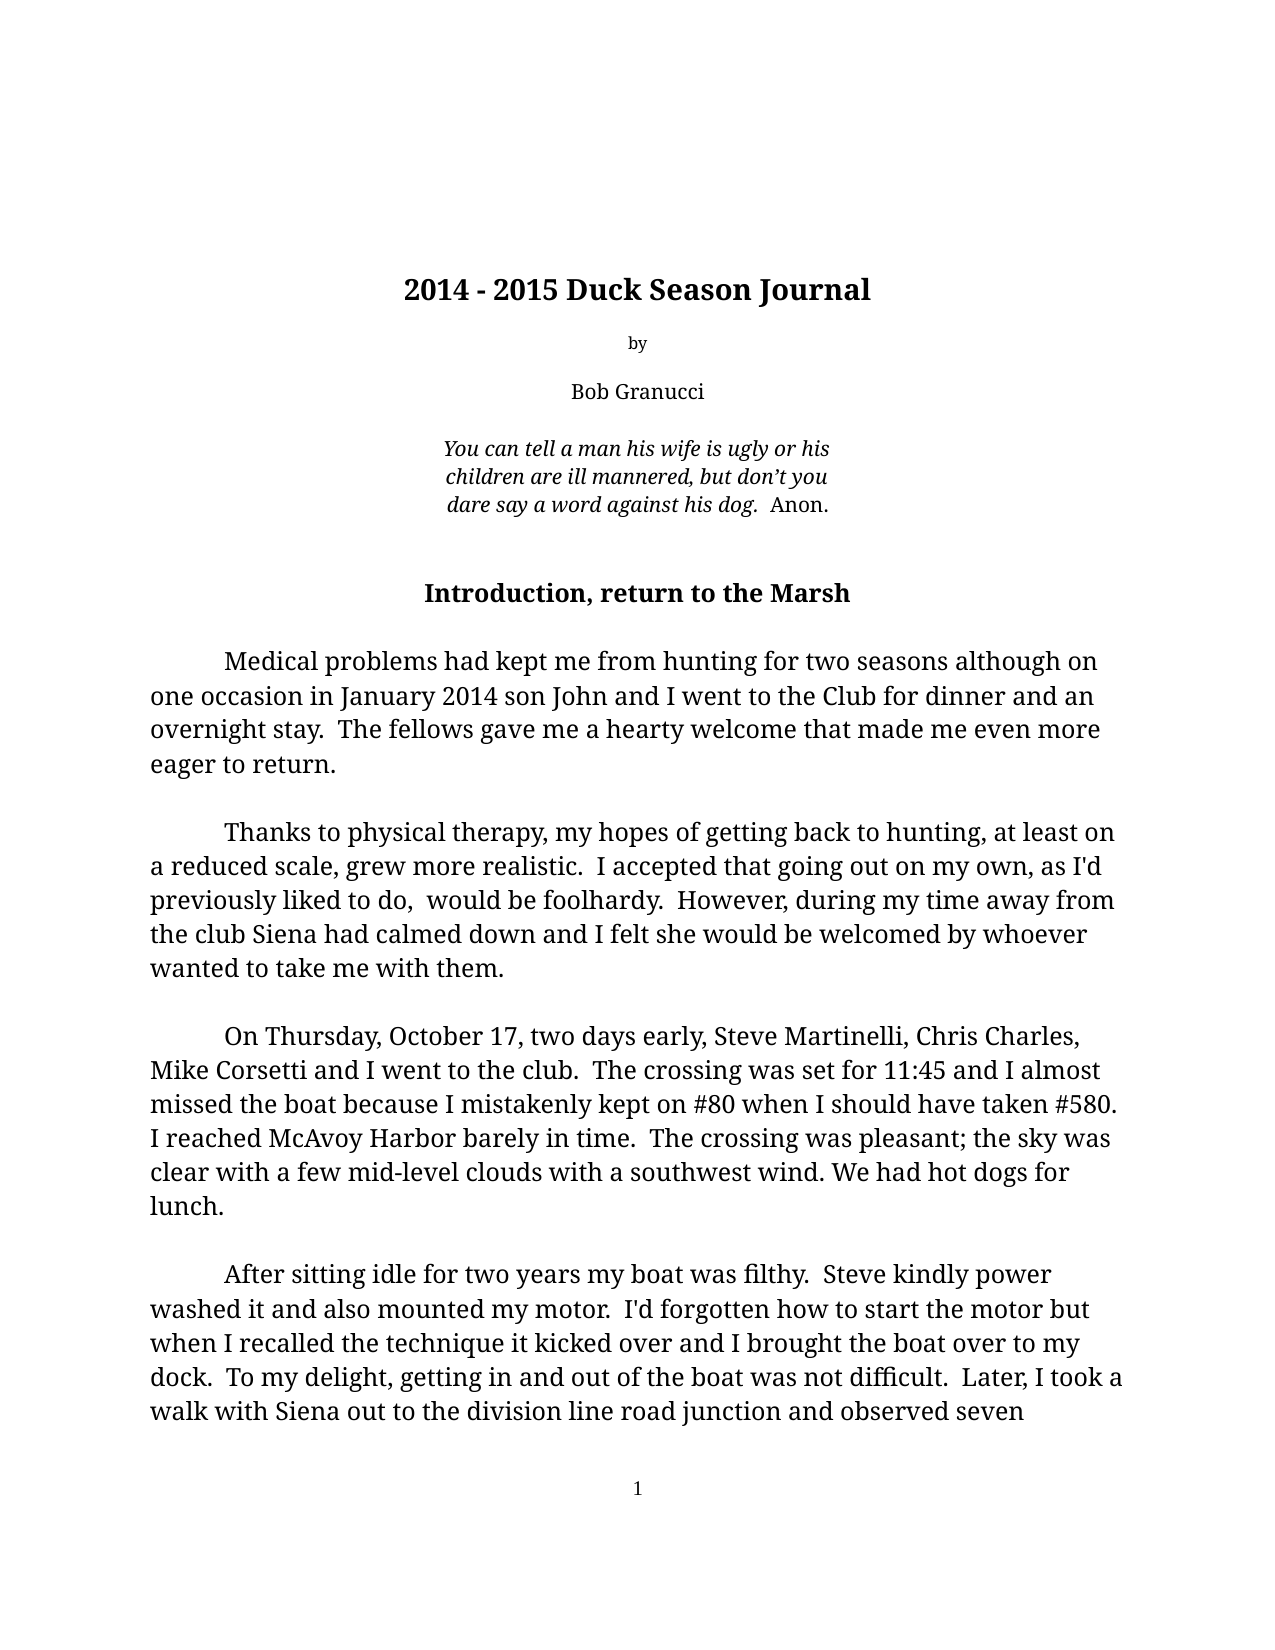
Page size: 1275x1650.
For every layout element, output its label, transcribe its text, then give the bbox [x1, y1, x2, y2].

text Thanks to physical therapy, my hopes of getting back to hunting, at least on a reduced scale, grew more realistic. I accepted that going out on my own, as I'd previously liked to do, would be foolhardy. However, during my time away from the club Siena had calmed down and I felt she would be welcomed by whoever wanted to take me with them. [150, 814, 1125, 985]
text by [150, 331, 1125, 354]
text After sitting idle for two years my boat was filthy. Steve kindly power washed it and also mounted my motor. I'd forgotten how to start the motor but when I recalled the technique it kicked over and I brought the boat over to my dock. To my delight, getting in and out of the boat was not difficult. Later, I took a walk with Siena out to the division line road junction and observed seven [150, 1257, 1125, 1427]
text children are ill mannered, but don’t you [150, 462, 1125, 491]
text On Thursday, October 17, two days early, Steve Martinelli, Chris Charles, Mike Corsetti and I went to the club. The crossing was set for 11:45 and I almost missed the boat because I mistakenly kept on #80 when I should have taken #580. I reached McAvoy Harbor barely in time. The crossing was pleasant; the sky was clear with a few mid-level clouds with a southwest wind. We had hot dogs for lunch. [150, 1019, 1125, 1223]
text Introduction, return to the Marsh [150, 576, 1125, 610]
text 2014 - 2015 Duck Season Journal [150, 269, 1125, 309]
text Bob Granucci [150, 377, 1125, 405]
text dare say a word against his dog. Anon. [150, 491, 1125, 519]
text You can tell a man his wife is ugly or his [150, 434, 1125, 462]
text Medical problems had kept me from hunting for two seasons although on one occasion in January 2014 son John and I went to the Club for dinner and an overnight stay. The fellows gave me a hearty welcome that made me even more eager to return. [150, 644, 1125, 780]
